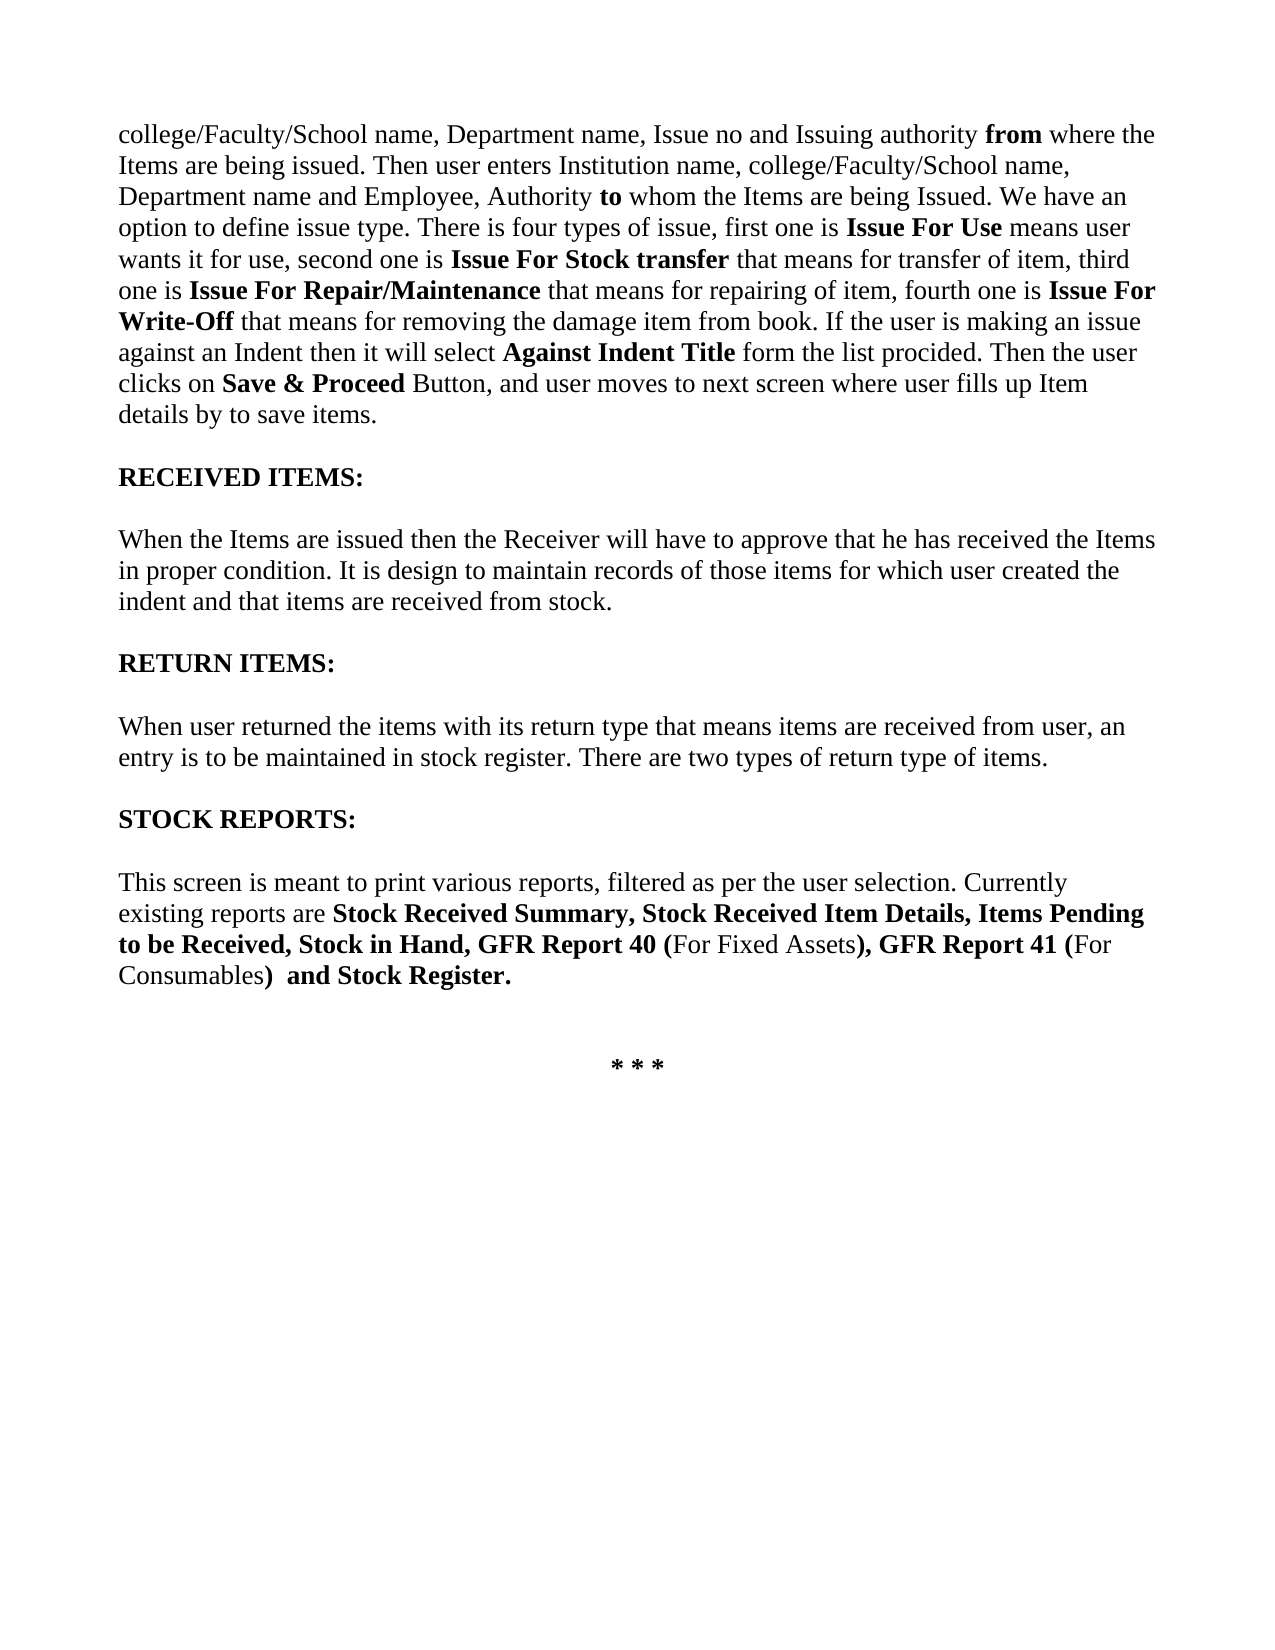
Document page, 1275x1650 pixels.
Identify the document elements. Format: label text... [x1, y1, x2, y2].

text When the Items are issued then the Receiver will have to approve that he has received the Items in proper condition. It is design to maintain records of those items for which user created the indent and that items are received from stock. [118, 523, 1157, 616]
text This screen is meant to print various reports, filtered as per the user selection. Currently existing reports are Stock Received Summary, Stock Received Item Details, Items Pending to be Received, Stock in Hand, GFR Report 40 (For Fixed Assets), GFR Report 41 (For Consumables) and Stock Register. [118, 866, 1157, 990]
text RETURN ITEMS: [118, 648, 1157, 679]
text STOCK REPORTS: [118, 803, 1157, 834]
text * * * [118, 1052, 1157, 1084]
text When user returned the items with its return type that means items are received from user, an entry is to be maintained in stock register. There are two types of return type of items. [118, 710, 1157, 772]
text college/Faculty/School name, Department name, Issue no and Issuing authority from where the Items are being issued. Then user enters Institution name, college/Faculty/School name, Department name and Employee, Authority to whom the Items are being Issued. We have an option to define issue type. There is four types of issue, first one is Issue For Use means user wants it for use, second one is Issue For Stock transfer that means for transfer of item, third one is Issue For Repair/Maintenance that means for repairing of item, fourth one is Issue For Write-Off that means for removing the damage item from book. If the user is making an issue against an Indent then it will select Against Indent Title form the list procided. Then the user clicks on Save & Proceed Button, and user moves to next screen where user fills up Item details by to save items. [118, 118, 1157, 429]
text RECEIVED ITEMS: [118, 461, 1157, 492]
